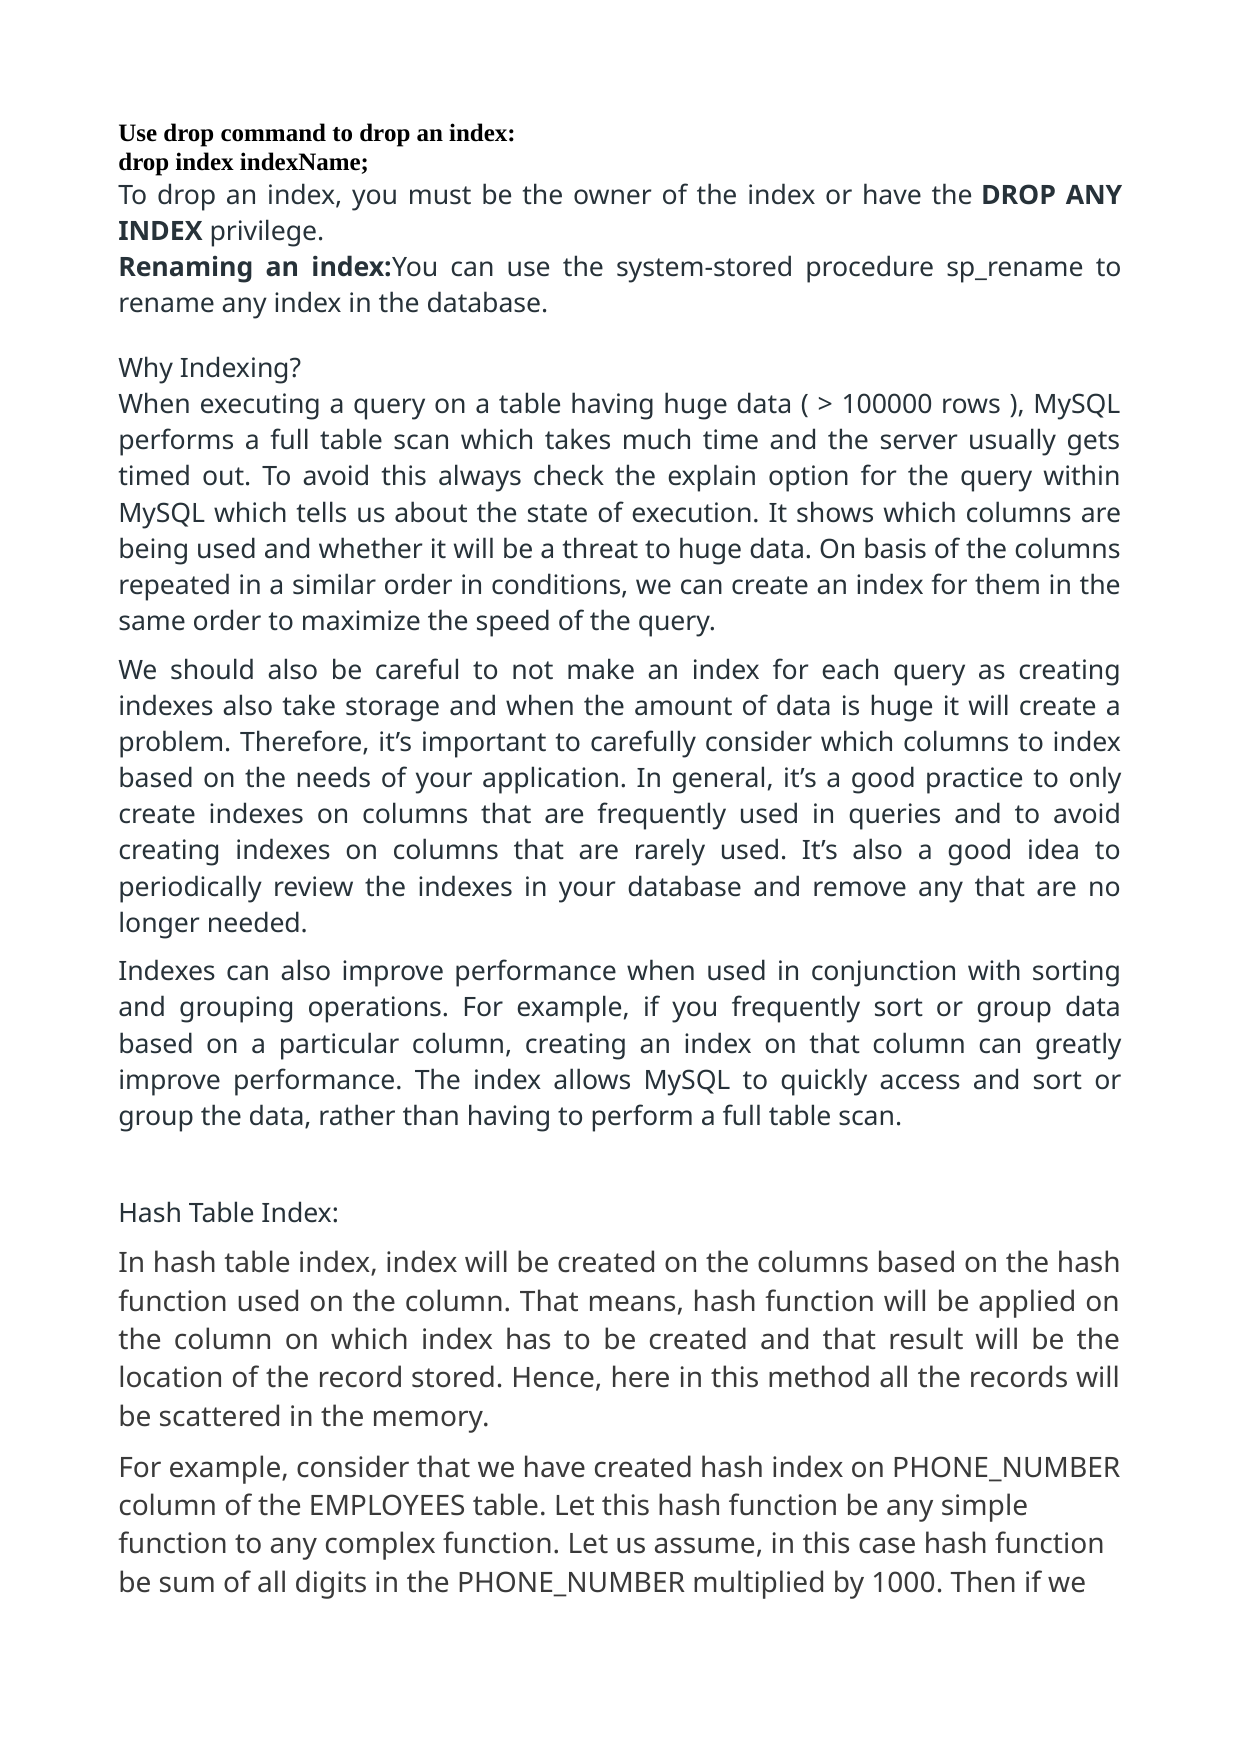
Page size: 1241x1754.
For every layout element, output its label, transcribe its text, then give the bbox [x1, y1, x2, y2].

text In hash table index, index will be created on the columns based on the hash function used on the column. That means, hash function will be applied on the column on which index has to be created and that result will be the location of the record stored. Hence, here in this method all the records will be scattered in the memory. [118, 1243, 1122, 1434]
text Renaming an index:You can use the system-stored procedure sp_rename to rename any index in the database. [118, 248, 1122, 320]
text We should also be careful to not make an index for each query as creating indexes also take storage and when the amount of data is huge it will create a problem. Therefore, it’s important to carefully consider which columns to index based on the needs of your application. In general, it’s a good practice to only create indexes on columns that are frequently used in queries and to avoid creating indexes on columns that are rarely used. It’s also a good idea to periodically review the indexes in your database and remove any that are no longer needed. [118, 651, 1122, 940]
text Why Indexing? [118, 349, 1122, 385]
text Hash Table Index: [118, 1194, 1122, 1230]
text To drop an index, you must be the owner of the index or have the DROP ANY INDEX privilege. [118, 176, 1122, 248]
text drop index indexName; [118, 147, 1122, 176]
text Indexes can also improve performance when used in conjunction with sorting and grouping operations. For example, if you frequently sort or group data based on a particular column, creating an index on that column can greatly improve performance. The index allows MySQL to quickly access and sort or group the data, rather than having to perform a full table scan. [118, 952, 1122, 1133]
text For example, consider that we have created hash index on PHONE_NUMBER column of the EMPLOYEES table. Let this hash function be any simple function to any complex function. Let us assume, in this case hash function be sum of all digits in the PHONE_NUMBER multiplied by 1000. Then if we [118, 1447, 1122, 1600]
text Use drop command to drop an index: [118, 118, 1122, 147]
text When executing a query on a table having huge data ( > 100000 rows ), MySQL performs a full table scan which takes much time and the server usually gets timed out. To avoid this always check the explain option for the query within MySQL which tells us about the state of execution. It shows which columns are being used and whether it will be a threat to huge data. On basis of the columns repeated in a similar order in conditions, we can create an index for them in the same order to maximize the speed of the query. [118, 385, 1122, 638]
